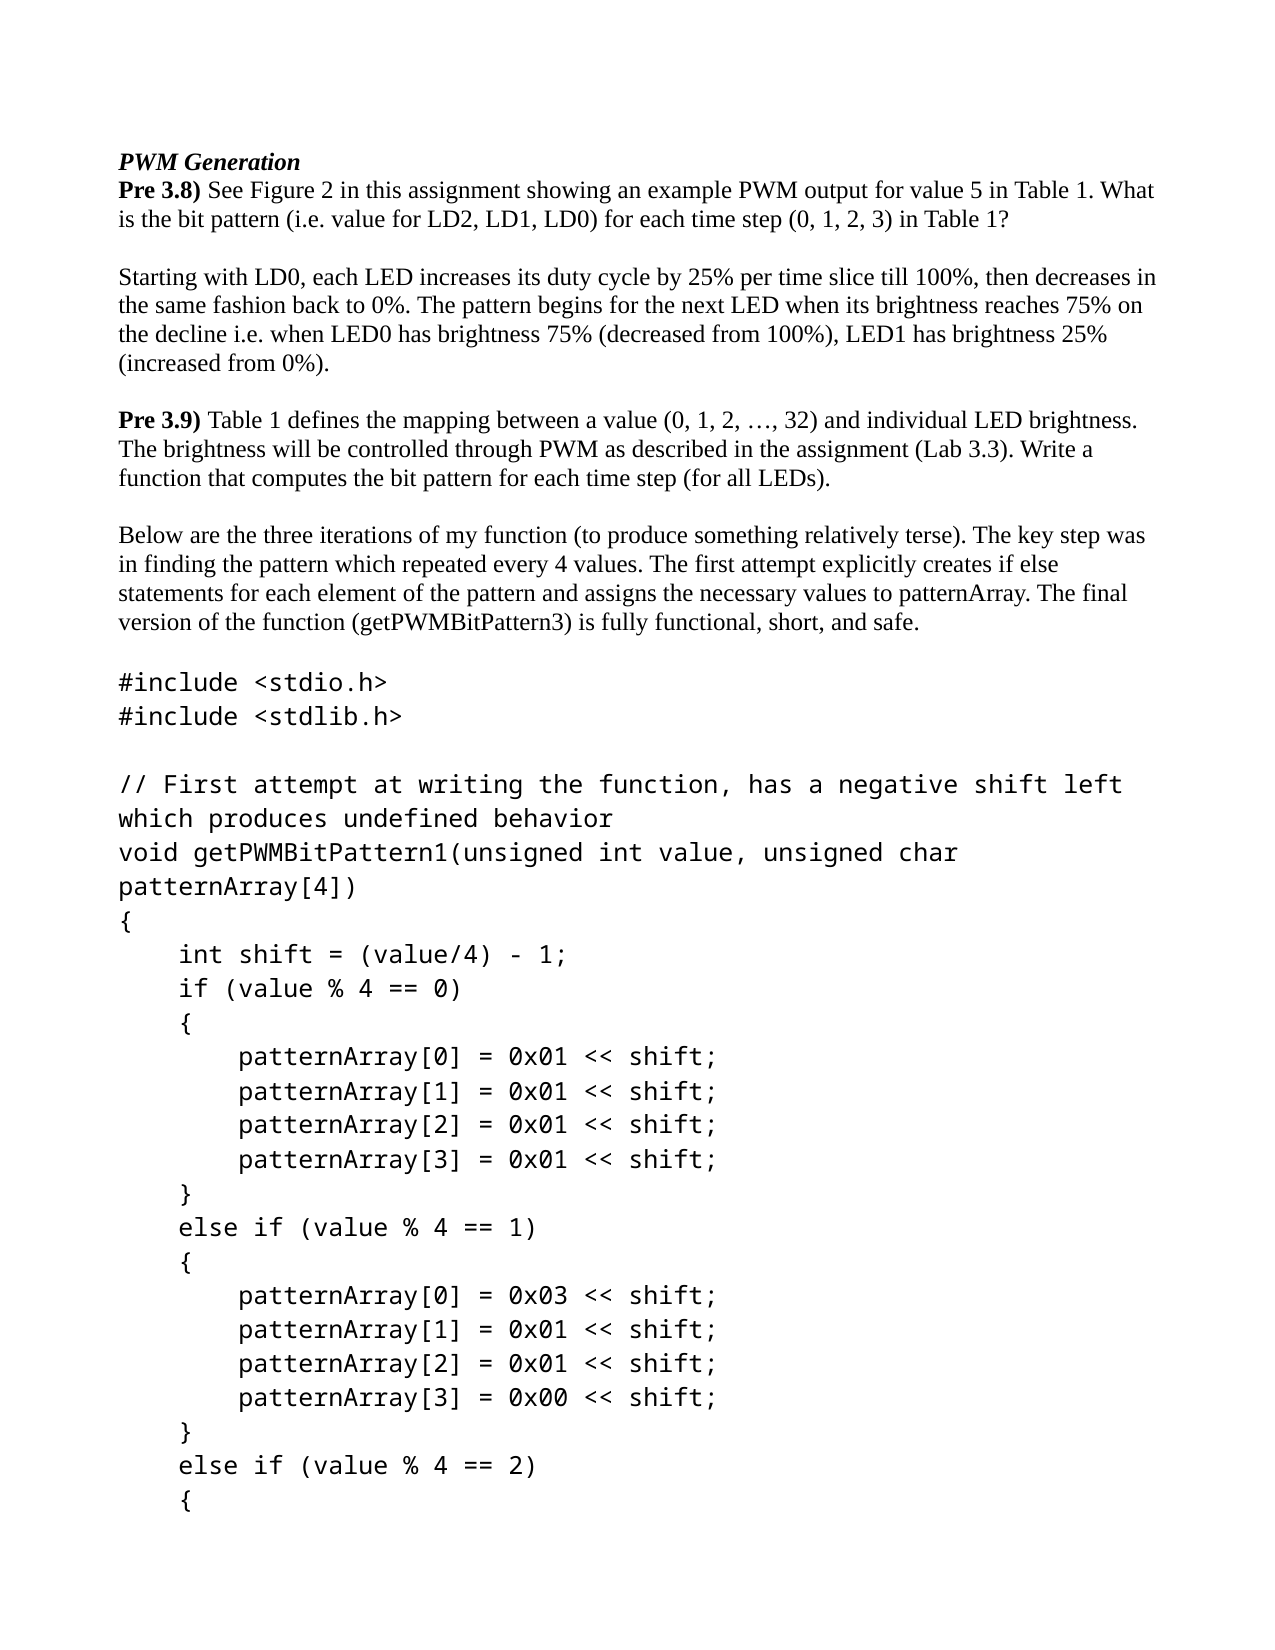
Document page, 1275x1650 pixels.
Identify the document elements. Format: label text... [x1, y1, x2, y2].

text Pre 3.9) Table 1 defines the mapping between a value (0, 1, 2, …, 32) and individual LED brightness. The brightness will be controlled through PWM as described in the assignment (Lab 3.3). Write a function that computes the bit pattern for each time step (for all LEDs). [118, 406, 1157, 492]
text // First attempt at writing the function, has a negative shift left which produces undefined behavior [118, 767, 1157, 835]
text if (value % 4 == 0) [118, 971, 1157, 1005]
text { [118, 1005, 1157, 1039]
text #include <stdio.h> [118, 664, 1157, 698]
text patternArray[2] = 0x01 << shift; [118, 1107, 1157, 1141]
text patternArray[2] = 0x01 << shift; [118, 1346, 1157, 1380]
text patternArray[1] = 0x01 << shift; [118, 1073, 1157, 1107]
text patternArray[0] = 0x03 << shift; [118, 1277, 1157, 1312]
text int shift = (value/4) - 1; [118, 937, 1157, 971]
text void getPWMBitPattern1(unsigned int value, unsigned char patternArray[4]) [118, 835, 1157, 903]
text { [118, 1243, 1157, 1277]
text #include <stdlib.h> [118, 698, 1157, 732]
text } [118, 1414, 1157, 1448]
text } [118, 1175, 1157, 1209]
text patternArray[3] = 0x01 << shift; [118, 1141, 1157, 1175]
text else if (value % 4 == 1) [118, 1209, 1157, 1243]
text { [118, 1482, 1157, 1516]
text patternArray[1] = 0x01 << shift; [118, 1312, 1157, 1346]
text patternArray[3] = 0x00 << shift; [118, 1380, 1157, 1414]
text Starting with LD0, each LED increases its duty cycle by 25% per time slice till 100%, then decreases in the same fashion back to 0%. The pattern begins for the next LED when its brightness reaches 75% on the decline i.e. when LED0 has brightness 75% (decreased from 100%), LED1 has brightness 25% (increased from 0%). [118, 262, 1157, 377]
text Below are the three iterations of my function (to produce something relatively terse). The key step was in finding the pattern which repeated every 4 values. The first attempt explicitly creates if else statements for each element of the pattern and assigns the necessary values to patternArray. The final version of the function (getPWMBitPattern3) is fully functional, short, and safe. [118, 521, 1157, 636]
text patternArray[0] = 0x01 << shift; [118, 1039, 1157, 1073]
text Pre 3.8) See Figure 2 in this assignment showing an example PWM output for value 5 in Table 1. What is the bit pattern (i.e. value for LD2, LD1, LD0) for each time step (0, 1, 2, 3) in Table 1? [118, 176, 1157, 233]
text else if (value % 4 == 2) [118, 1448, 1157, 1482]
text PWM Generation [118, 147, 1157, 176]
text { [118, 903, 1157, 937]
